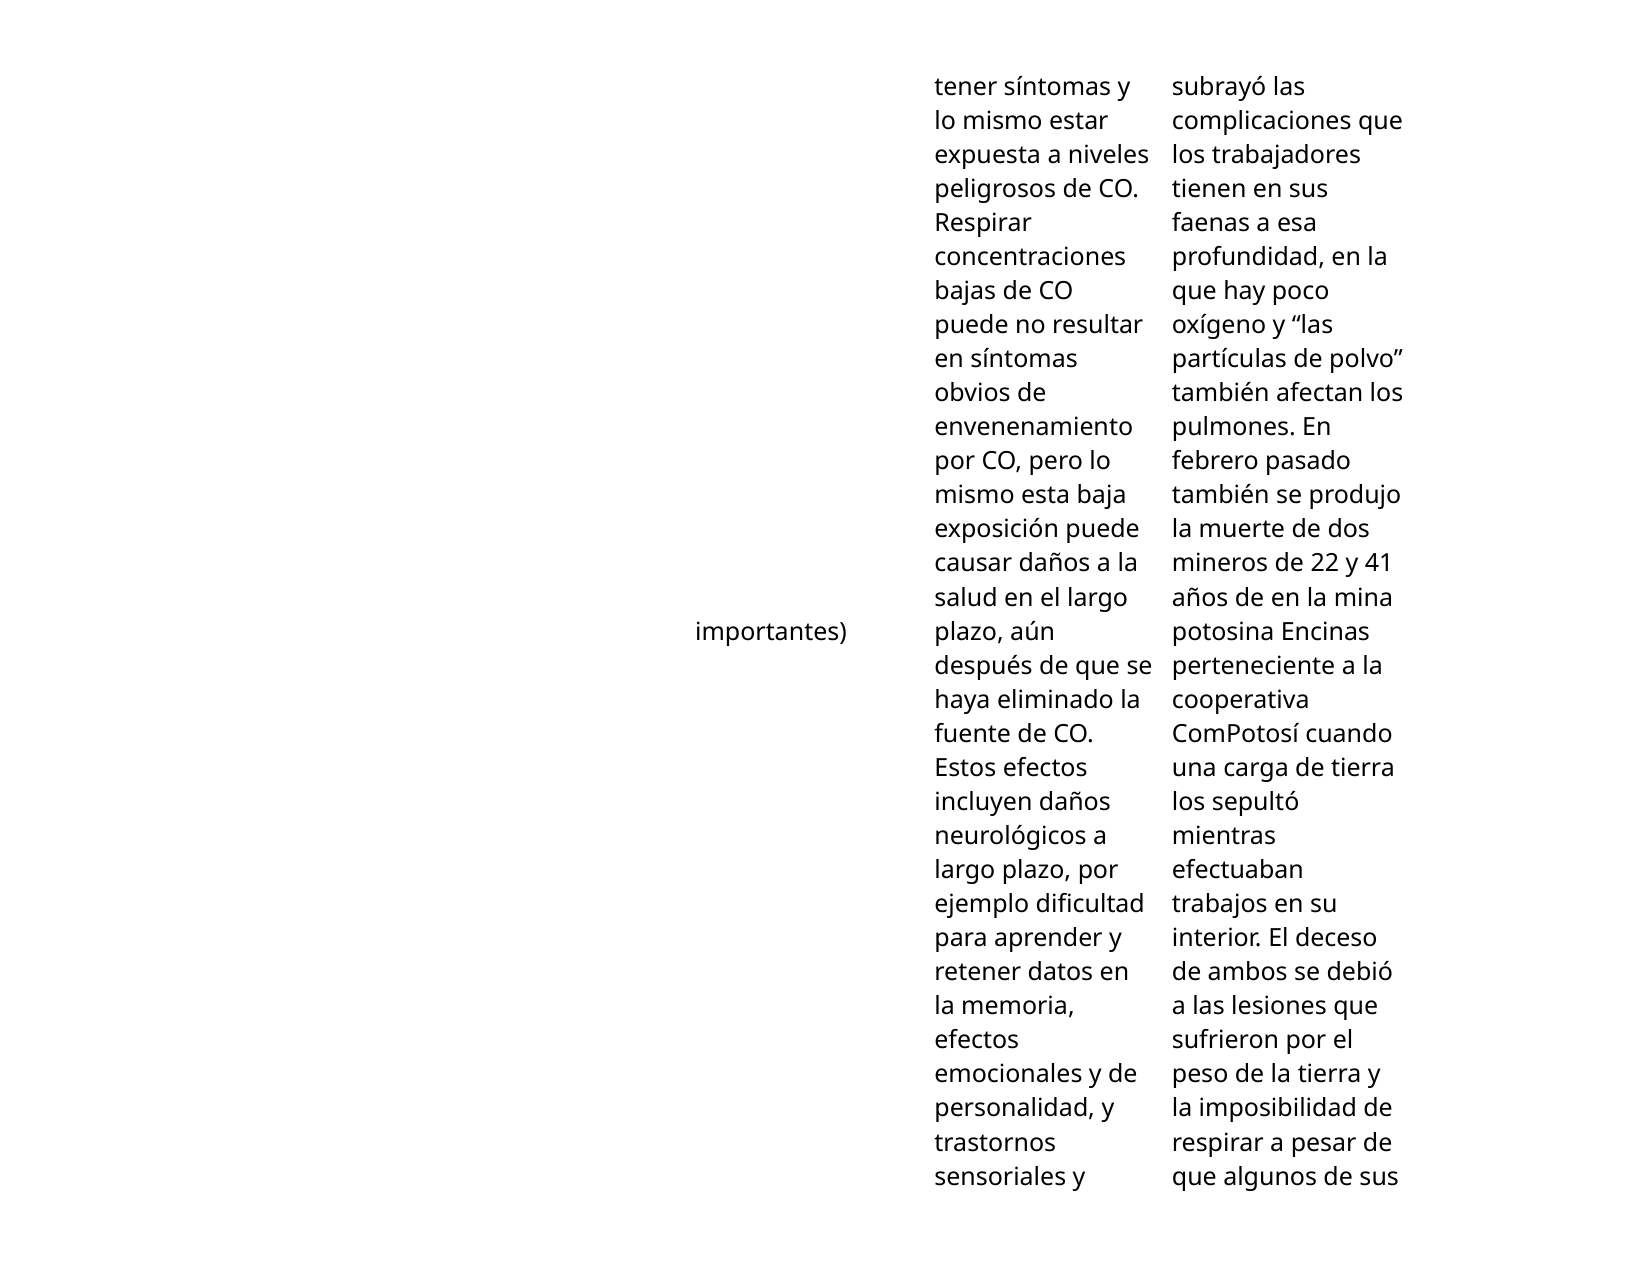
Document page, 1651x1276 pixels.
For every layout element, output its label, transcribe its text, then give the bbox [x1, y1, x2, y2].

table_cell subrayó las complicaciones que los trabajadores tienen en sus faenas a esa profundidad, en la que hay poco oxígeno y “las partículas de polvo” también afectan los pulmones. En febrero pasado también se produjo la muerte de dos mineros de 22 y 41 años de en la mina potosina Encinas perteneciente a la cooperativa ComPotosí cuando una carga de tierra los sepultó mientras efectuaban trabajos en su interior. El deceso de ambos se debió a las lesiones que sufrieron por el peso de la tierra y la imposibilidad de respirar a pesar de que algunos de sus [1163, 59, 1414, 1201]
table_cell importantes) [686, 59, 925, 1201]
table_cell tener síntomas y lo mismo estar expuesta a niveles peligrosos de CO. Respirar concentraciones bajas de CO puede no resultar en síntomas obvios de envenenamiento por CO, pero lo mismo esta baja exposición puede causar daños a la salud en el largo plazo, aún después de que se haya eliminado la fuente de CO. Estos efectos incluyen daños neurológicos a largo plazo, por ejemplo dificultad para aprender y retener datos en la memoria, efectos emocionales y de personalidad, y trastornos sensoriales y [925, 59, 1162, 1201]
table_cell [529, 59, 686, 1201]
table_cell [400, 59, 529, 1201]
table_cell [118, 59, 245, 1201]
table_cell [245, 59, 399, 1201]
